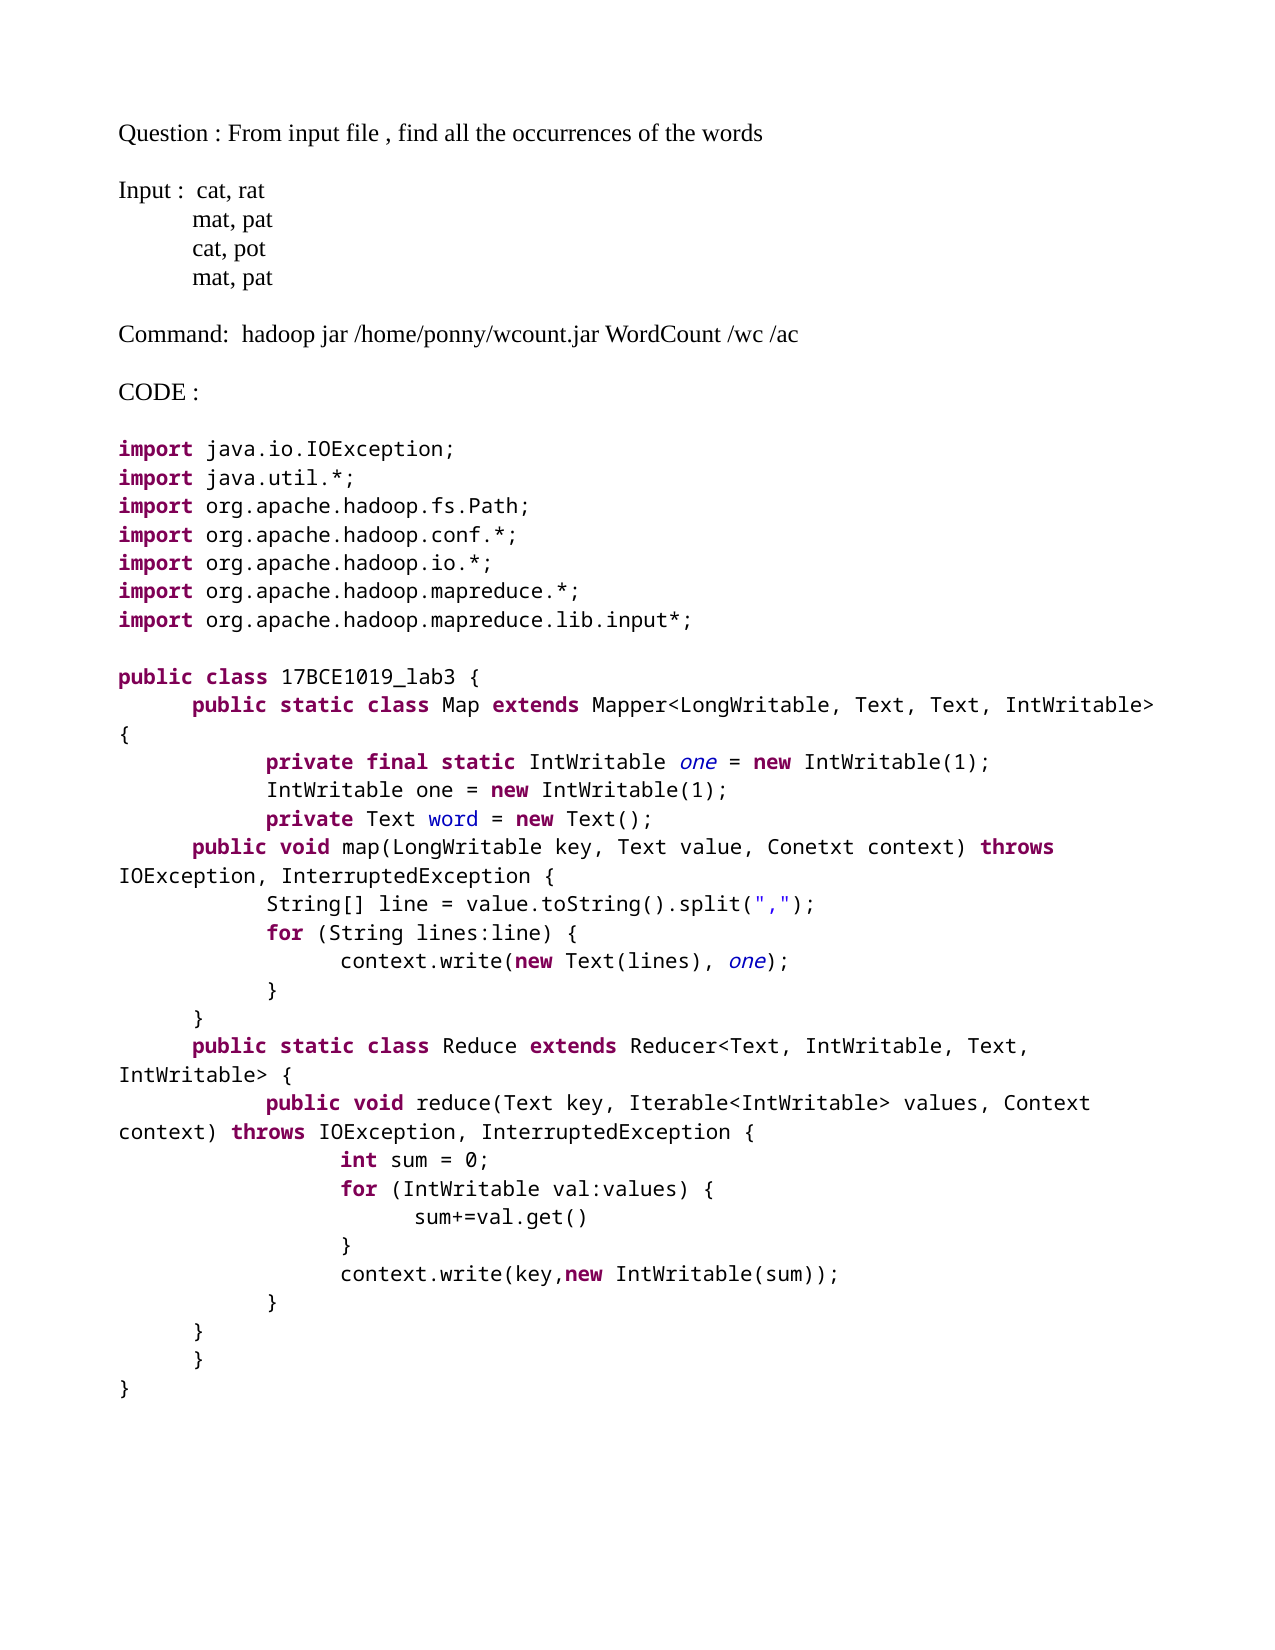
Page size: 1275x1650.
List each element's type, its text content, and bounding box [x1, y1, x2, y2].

text mat, pat [118, 262, 1157, 291]
text int sum = 0; [118, 1145, 1157, 1174]
text import org.apache.hadoop.io.*; [118, 548, 1157, 577]
text import org.apache.hadoop.fs.Path; [118, 491, 1157, 520]
text public void reduce(Text key, Iterable<IntWritable> values, Context context) throws IOException, InterruptedException { [118, 1088, 1157, 1145]
text import java.io.IOException; [118, 434, 1157, 463]
text import org.apache.hadoop.mapreduce.*; [118, 577, 1157, 605]
text } [118, 1003, 1157, 1032]
text private Text word = new Text(); [118, 804, 1157, 832]
text import java.util.*; [118, 463, 1157, 491]
text } [118, 1231, 1157, 1259]
text private final static IntWritable one = new IntWritable(1); [118, 747, 1157, 776]
text } [118, 1287, 1157, 1316]
text CODE : [118, 377, 1157, 406]
text Command: hadoop jar /home/ponny/wcount.jar WordCount /wc /ac [118, 319, 1157, 348]
text public class 17BCE1019_lab3 { [118, 662, 1157, 690]
text import org.apache.hadoop.conf.*; [118, 520, 1157, 548]
text } [118, 975, 1157, 1003]
text } [118, 1373, 1157, 1401]
text for (IntWritable val:values) { [118, 1174, 1157, 1202]
text context.write(new Text(lines), one); [118, 946, 1157, 975]
text sum+=val.get() [118, 1202, 1157, 1231]
text mat, pat [118, 204, 1157, 233]
text for (String lines:line) { [118, 918, 1157, 946]
text cat, pot [118, 233, 1157, 262]
text } [118, 1316, 1157, 1344]
text context.write(key,new IntWritable(sum)); [118, 1259, 1157, 1287]
text Input : cat, rat [118, 176, 1157, 204]
text public static class Reduce extends Reducer<Text, IntWritable, Text, IntWritable> { [118, 1032, 1157, 1088]
text } [118, 1344, 1157, 1373]
text public static class Map extends Mapper<LongWritable, Text, Text, IntWritable> { [118, 690, 1157, 747]
text IntWritable one = new IntWritable(1); [118, 776, 1157, 804]
text public void map(LongWritable key, Text value, Conetxt context) throws IOException, InterruptedException { [118, 832, 1157, 889]
text Question : From input file , find all the occurrences of the words [118, 118, 1157, 147]
text String[] line = value.toString().split(","); [118, 889, 1157, 918]
text import org.apache.hadoop.mapreduce.lib.input*; [118, 605, 1157, 633]
